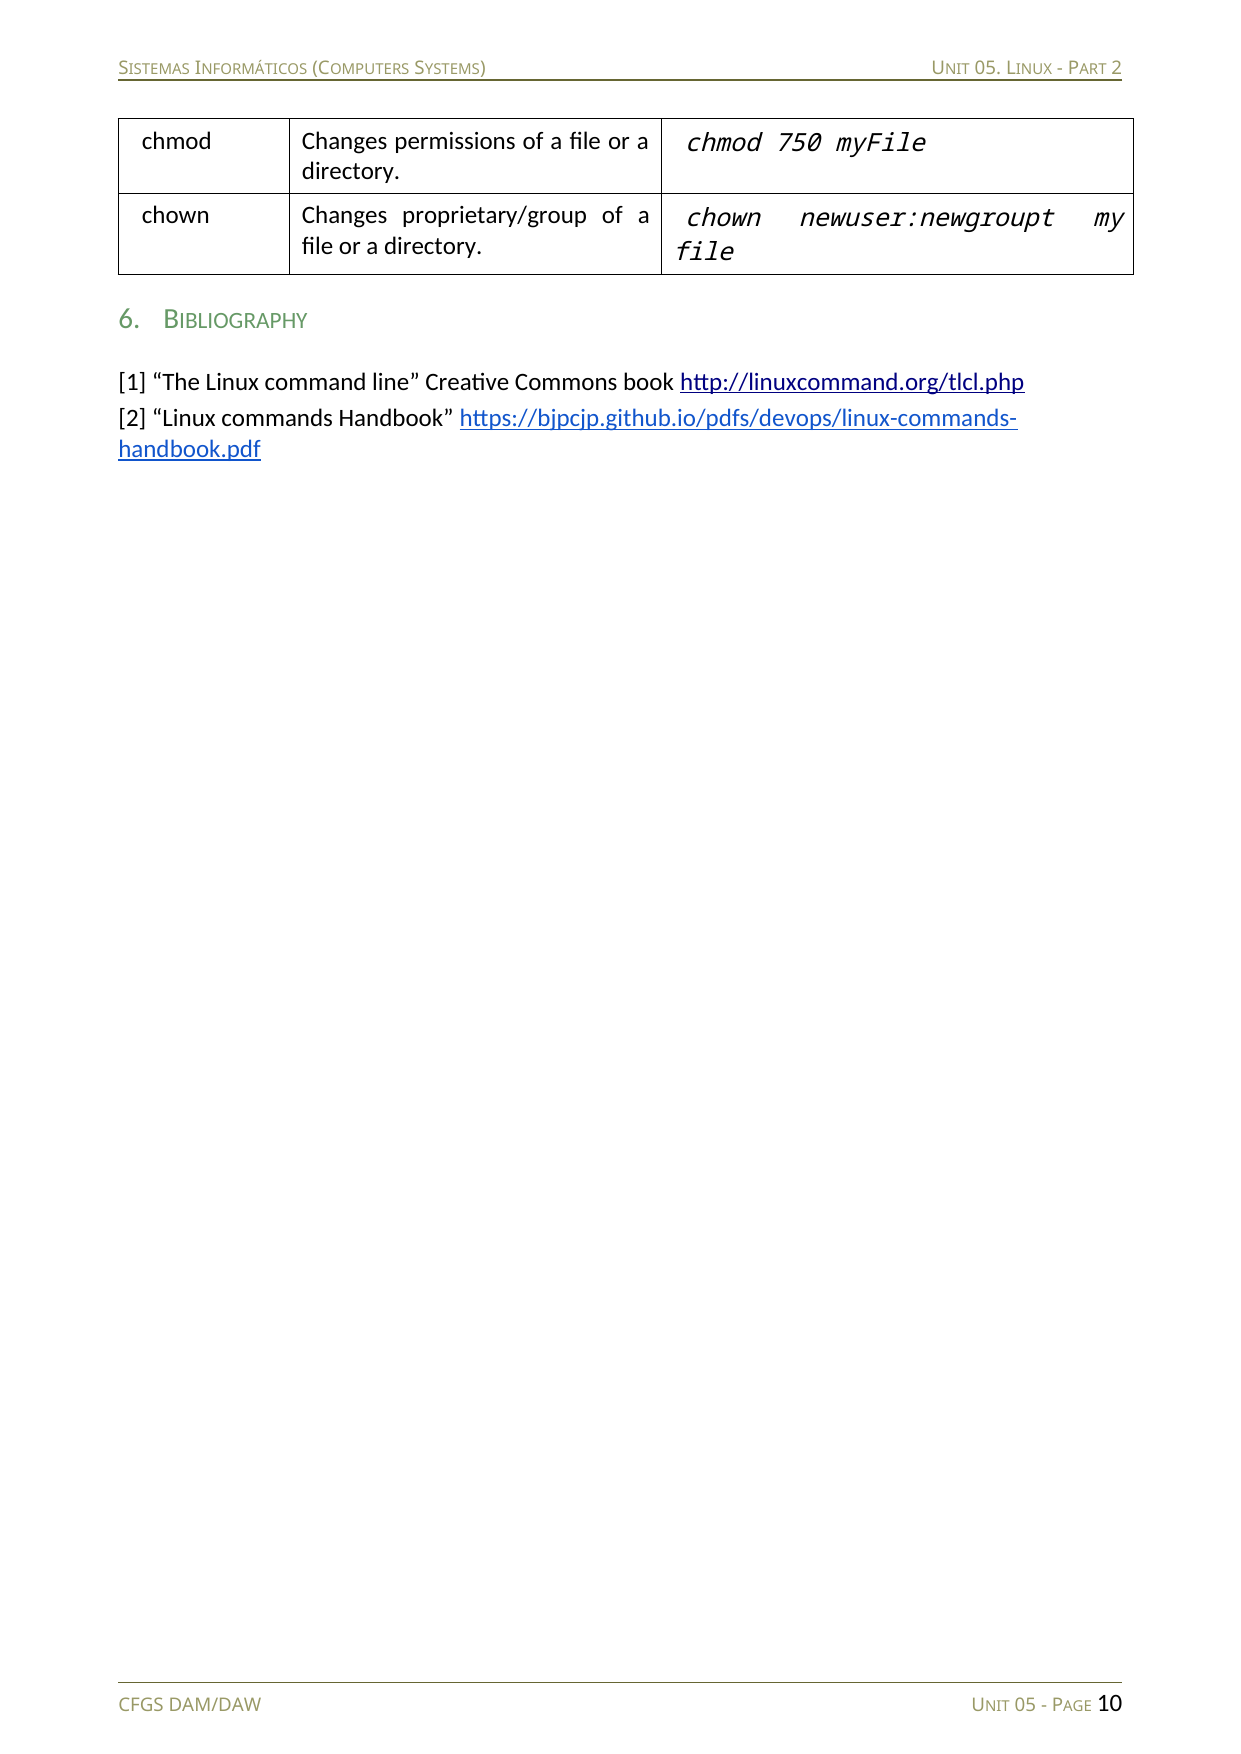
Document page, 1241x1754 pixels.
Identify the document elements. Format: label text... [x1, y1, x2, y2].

table_cell chown newuser:newgroupt my file [662, 194, 1133, 274]
text [2] “Linux commands Handbook” https://bjpcjp.github.io/pdfs/devops/linux-commands-handbook.pdf [118, 403, 1122, 464]
table_cell chmod 750 myFile [662, 119, 1133, 192]
text [1] “The Linux command line” Creative Commons book http://linuxcommand.org/tlcl.php [118, 366, 1122, 396]
table_cell chmod [119, 119, 289, 192]
subtitle Bibliography [118, 300, 1122, 336]
table_cell Changes permissions of a file or a directory. [290, 119, 661, 192]
table_cell chown [119, 194, 289, 274]
table_cell Changes proprietary/group of a file or a directory. [290, 194, 661, 274]
